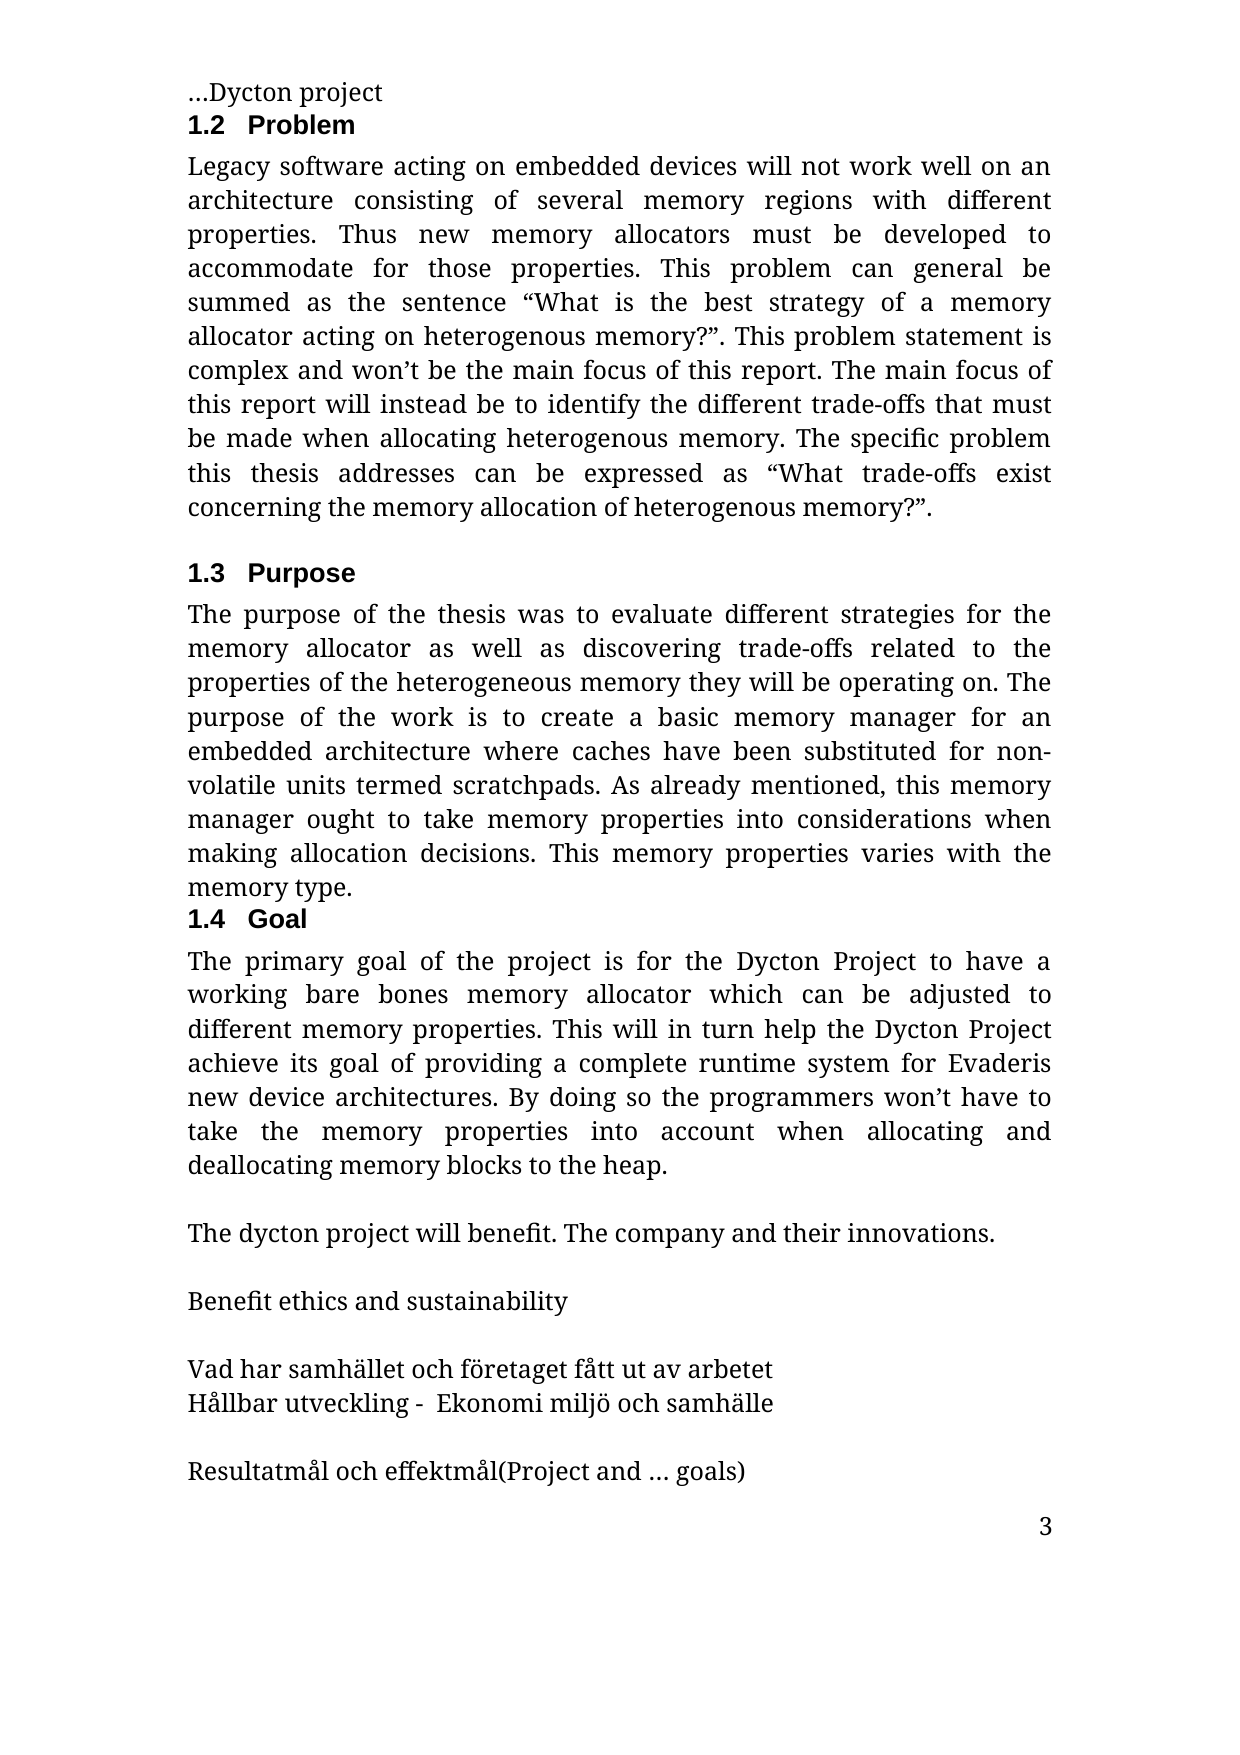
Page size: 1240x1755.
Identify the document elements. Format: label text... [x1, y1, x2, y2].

text Benefit ethics and sustainability [187, 1284, 1052, 1318]
text The purpose of the thesis was to evaluate different strategies for the memory allocator as well as discovering trade-offs related to the properties of the heterogeneous memory they will be operating on. The purpose of the work is to create a basic memory manager for an embedded architecture where caches have been substituted for non-volatile units termed scratchpads. As already mentioned, this memory manager ought to take memory properties into considerations when making allocation decisions. This memory properties varies with the memory type. [187, 597, 1052, 903]
text Hållbar utveckling - Ekonomi miljö och samhälle [187, 1386, 1052, 1420]
subtitle Goal [187, 903, 1052, 935]
text Resultatmål och effektmål(Project and … goals) [187, 1454, 1052, 1488]
text Legacy software acting on embedded devices will not work well on an architecture consisting of several memory regions with different properties. Thus new memory allocators must be developed to accommodate for those properties. This problem can general be summed as the sentence “What is the best strategy of a memory allocator acting on heterogenous memory?”. This problem statement is complex and won’t be the main focus of this report. The main focus of this report will instead be to identify the different trade-offs that must be made when allocating heterogenous memory. The specific problem this thesis addresses can be expressed as “What trade-offs exist concerning the memory allocation of heterogenous memory?”. [187, 149, 1052, 523]
subtitle Purpose [187, 557, 1052, 589]
text Vad har samhället och företaget fått ut av arbetet [187, 1352, 1052, 1386]
text The dycton project will benefit. The company and their innovations. [187, 1216, 1052, 1250]
text The primary goal of the project is for the Dycton Project to have a working bare bones memory allocator which can be adjusted to different memory properties. This will in turn help the Dycton Project achieve its goal of providing a complete runtime system for Evaderis new device architectures. By doing so the programmers won’t have to take the memory properties into account when allocating and deallocating memory blocks to the heap. [187, 943, 1052, 1182]
subtitle Problem [187, 109, 1052, 140]
text …Dycton project [187, 75, 1052, 109]
